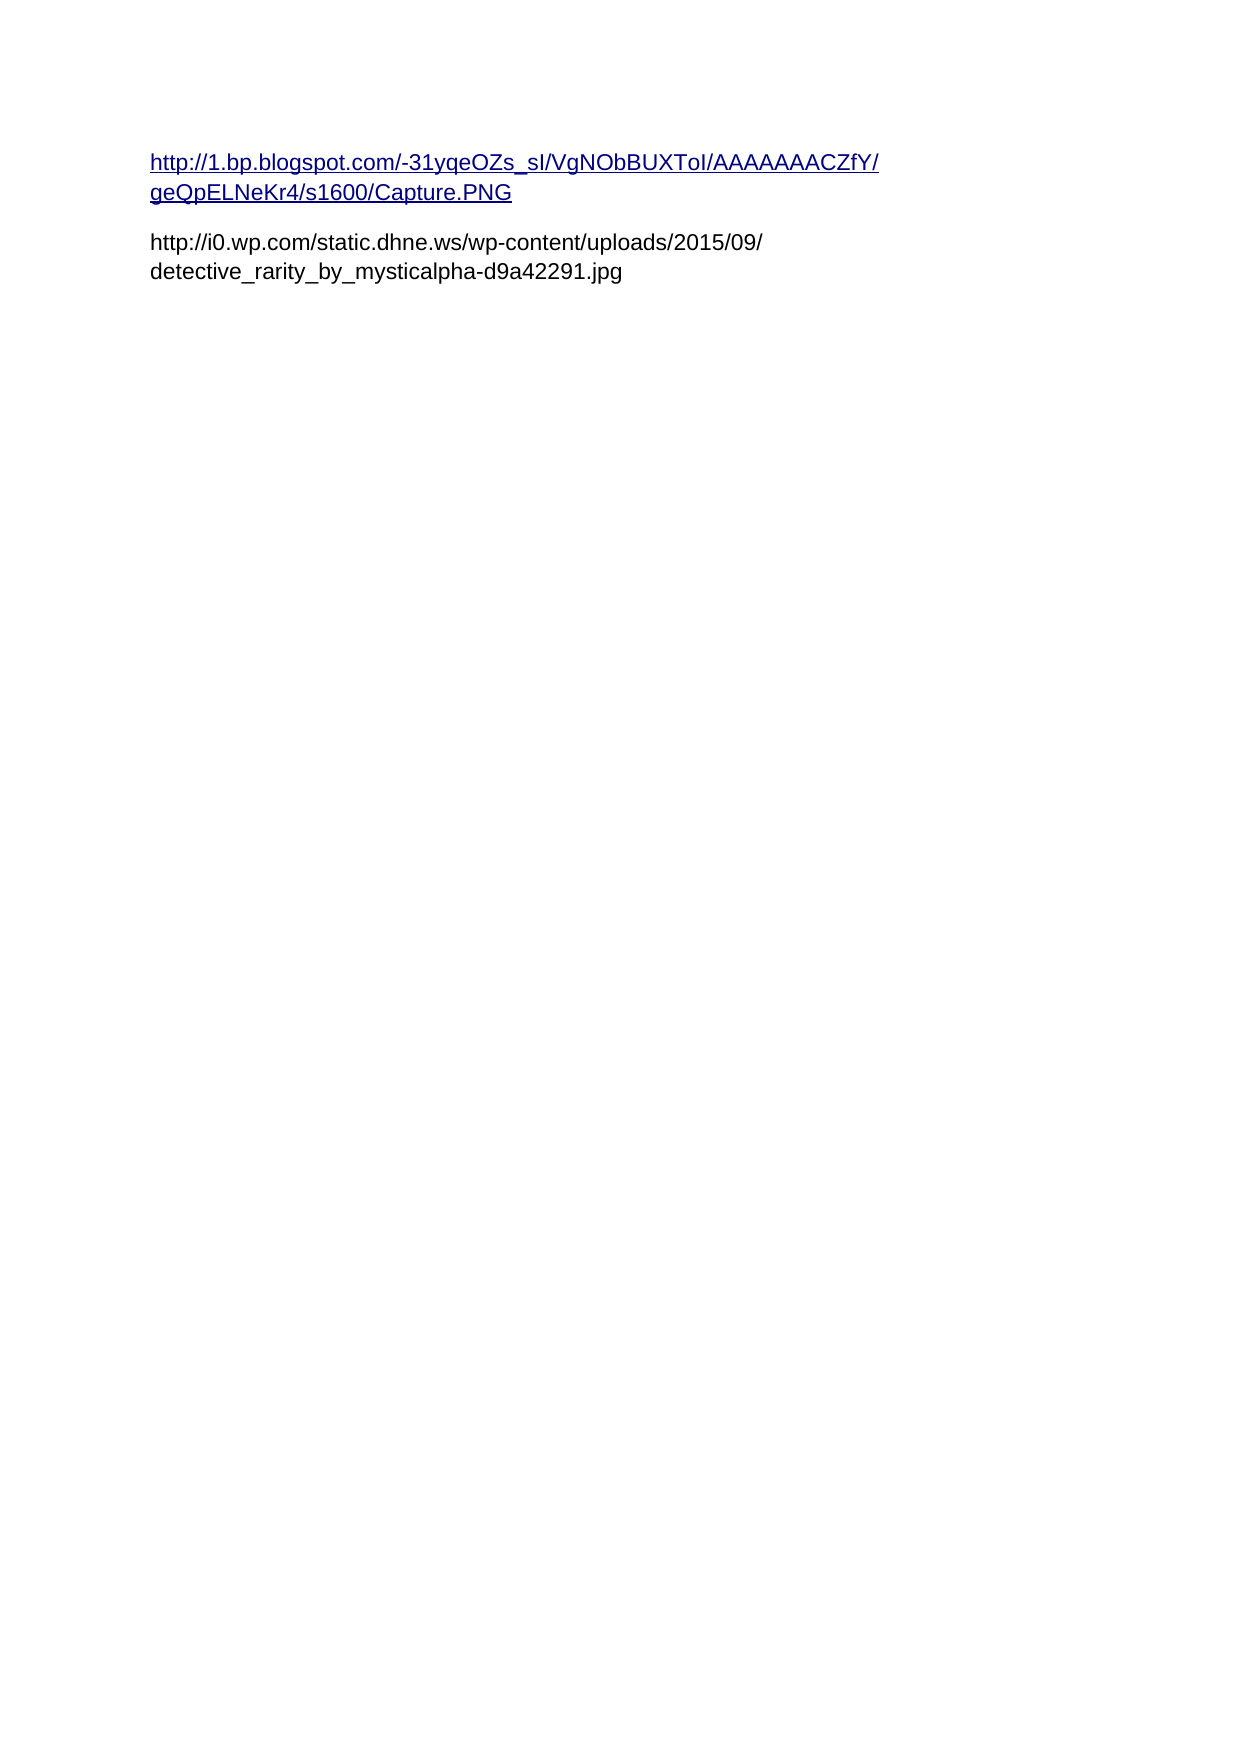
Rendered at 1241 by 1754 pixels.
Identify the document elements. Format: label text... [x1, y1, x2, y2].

text http://i0.wp.com/static.dhne.ws/wp-content/uploads/2015/09/detective_rarity_by_mysticalpha-d9a42291.jpg [150, 229, 1091, 284]
text http://1.bp.blogspot.com/-31yqeOZs_sI/VgNObBUXToI/AAAAAAACZfY/geQpELNeKr4/s1600/Capture.PNG [150, 150, 1091, 205]
